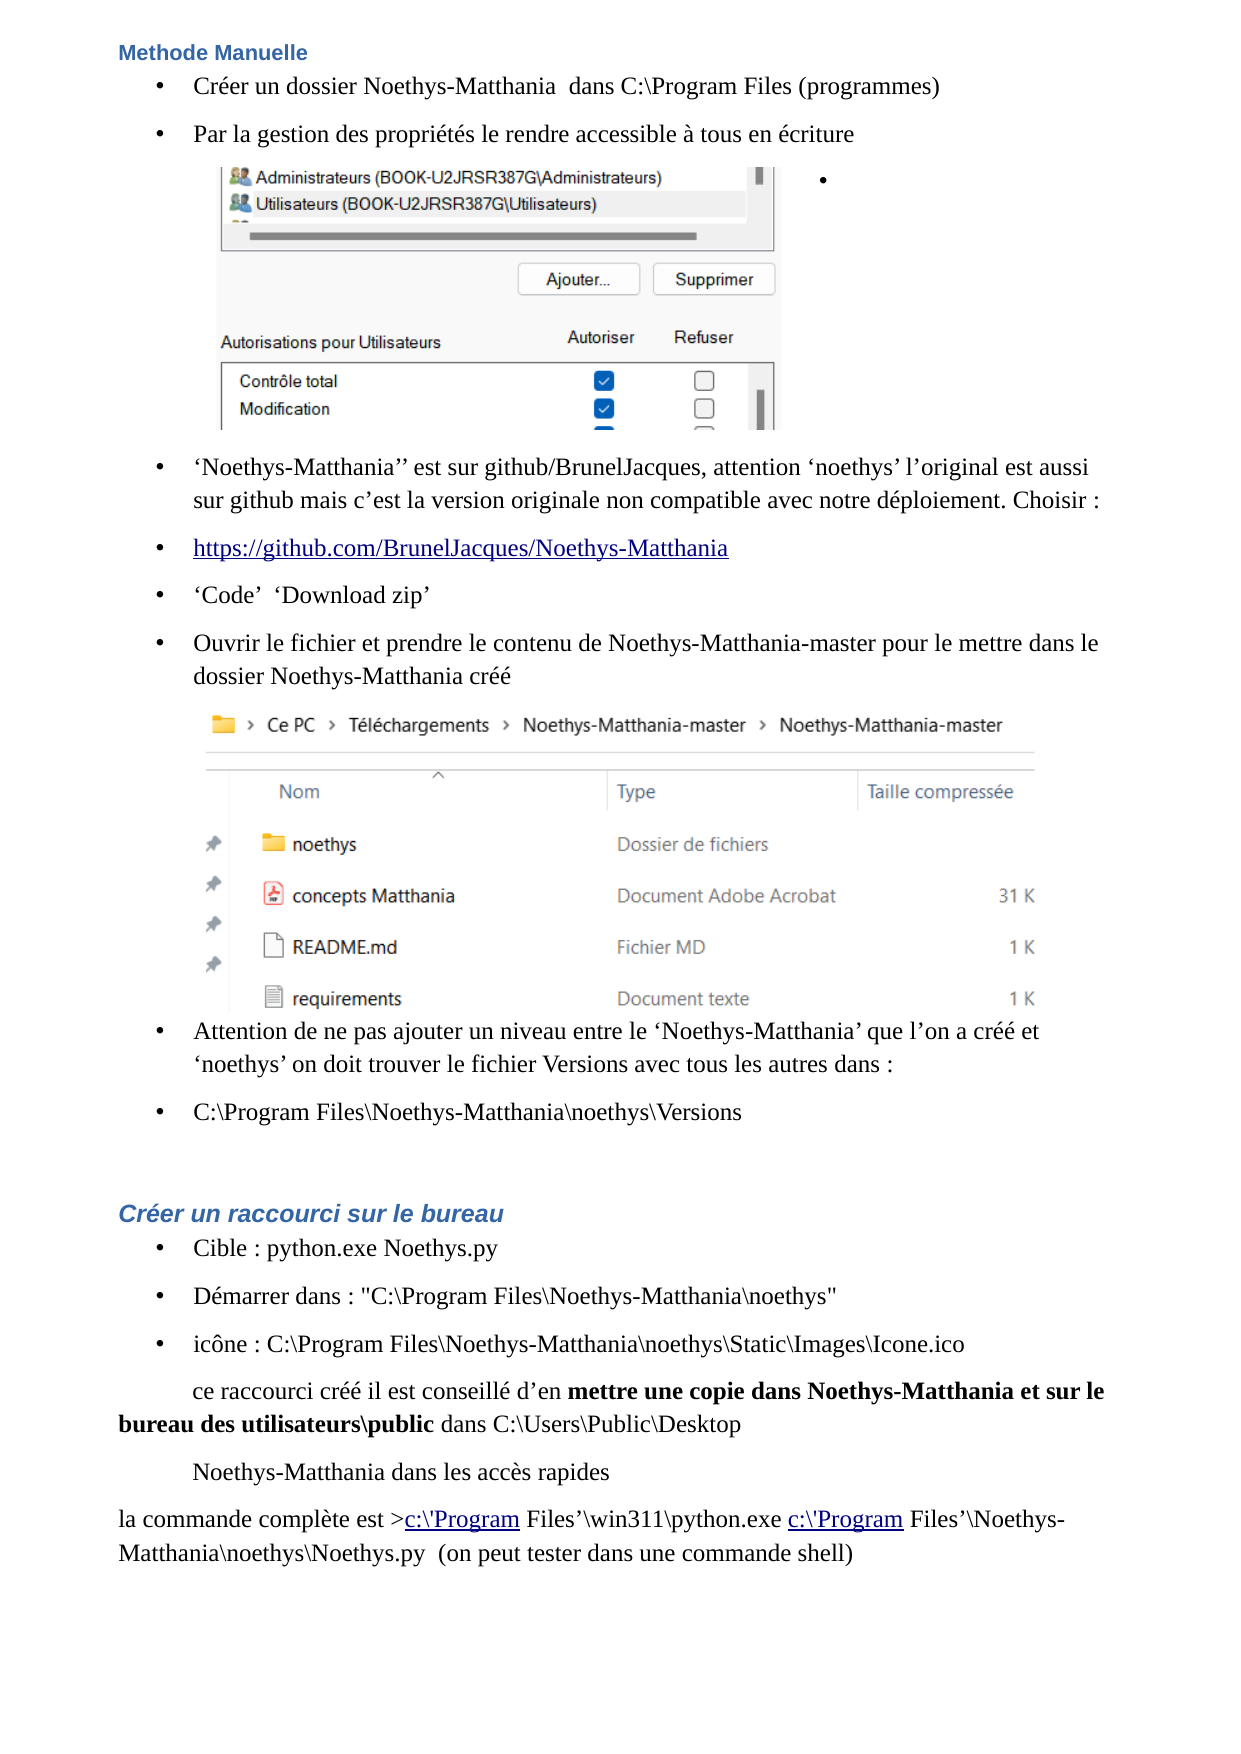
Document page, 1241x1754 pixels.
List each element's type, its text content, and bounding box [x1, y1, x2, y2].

text la commande complète est >c:\'Program Files’\win311\python.exe c:\'Program Files’\Noethys-Matthania\noethys\Noethys.py (on peut tester dans une commande shell) [118, 1504, 1122, 1566]
list Cible : python.exe Noethys.py [156, 1233, 1122, 1262]
picture [205, 708, 1035, 1013]
list ‘Noethys-Matthania’’ est sur github/BrunelJacques, attention ‘noethys’ l’original est aussi sur github mais c’est la version originale non compatible avec notre déploiement. Choisir : [156, 452, 1122, 514]
list Par la gestion des propriétés le rendre accessible à tous en écriture [156, 119, 1122, 147]
text ce raccourci créé il est conseillé d’en mettre une copie dans Noethys-Matthania et sur le bureau des utilisateurs\public dans C:\Users\Public\Desktop [118, 1376, 1122, 1438]
subtitle Methode Manuelle [118, 40, 1122, 65]
subtitle Créer un raccourci sur le bureau [118, 1198, 1122, 1227]
list https://github.com/BrunelJacques/Noethys-Matthania [156, 533, 1122, 561]
list C:\Program Files\Noethys-Matthania\noethys\Versions [156, 1097, 1122, 1126]
list Démarrer dans : "C:\Program Files\Noethys-Matthania\noethys" [156, 1281, 1122, 1310]
list ‘Code’ ‘Download zip’ [156, 580, 1122, 609]
picture [216, 167, 782, 430]
list Créer un dossier Noethys-Matthania dans C:\Program Files (programmes) [156, 71, 1122, 100]
list icône : C:\Program Files\Noethys-Matthania\noethys\Static\Images\Icone.ico [156, 1329, 1122, 1357]
text Noethys-Matthania dans les accès rapides [118, 1457, 1122, 1486]
list Attention de ne pas ajouter un niveau entre le ‘Noethys-Matthania’ que l’on a créé et ‘noethys’ on doit trouver le fichier Versions avec tous les autres dans : [156, 708, 1122, 1078]
list Ouvrir le fichier et prendre le contenu de Noethys-Matthania-master pour le mettre dans le dossier Noethys-Matthania créé [156, 628, 1122, 689]
